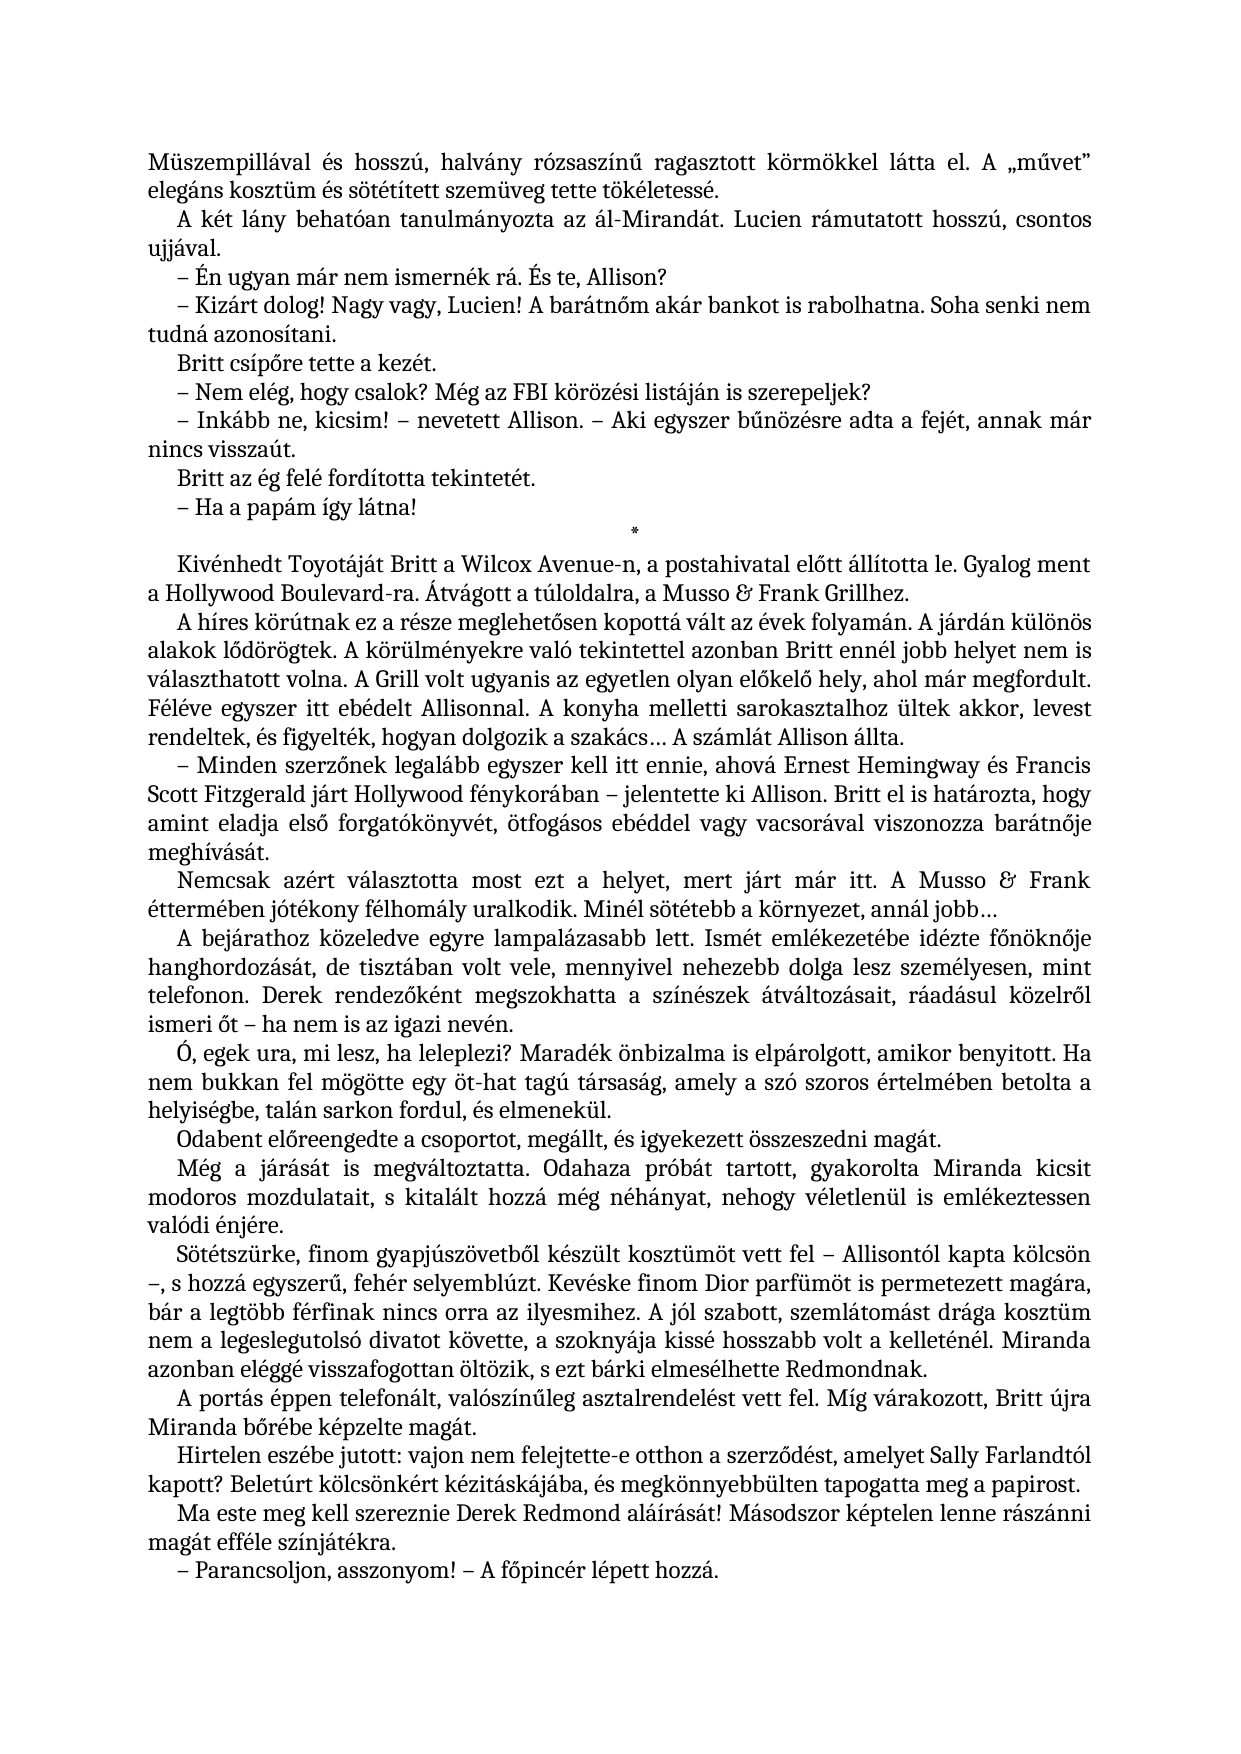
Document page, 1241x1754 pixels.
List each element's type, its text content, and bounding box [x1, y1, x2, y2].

text – Minden szerzőnek legalább egyszer kell itt ennie, ahová Ernest Hemingway és Francis Scott Fitzgerald járt Hollywood fénykorában – jelentette ki Allison. Britt el is határozta, hogy amint eladja első forgatókönyvét, ötfogásos ebéddel vagy vacsorával viszonozza barátnője meghívását. [148, 751, 1093, 866]
text – Ha a papám így látna! [148, 493, 1093, 521]
text A híres körútnak ez a része meglehetősen kopottá vált az évek folyamán. A járdán különös alakok lődörögtek. A körülményekre való tekintettel azonban Britt ennél jobb helyet nem is választhatott volna. A Grill volt ugyanis az egyetlen olyan előkelő hely, ahol már megfordult. Féléve egyszer itt ebédelt Allisonnal. A konyha melletti sarokasztalhoz ültek akkor, levest rendeltek, és figyelték, hogyan dolgozik a szakács… A számlát Allison állta. [148, 608, 1093, 751]
text Sötétszürke, finom gyapjúszövetből készült kosztümöt vett fel – Allisontól kapta kölcsön –, s hozzá egyszerű, fehér selyemblúzt. Kevéske finom Dior parfümöt is permetezett magára, bár a legtöbb férfinak nincs orra az ilyesmihez. A jól szabott, szemlátomást drága kosztüm nem a legeslegutolsó divatot követte, a szoknyája kissé hosszabb volt a kelleténél. Miranda azonban eléggé visszafogottan öltözik, s ezt bárki elmesélhette Redmondnak. [148, 1240, 1093, 1384]
text – Nem elég, hogy csalok? Még az FBI körözési listáján is szerepeljek? [148, 378, 1093, 406]
text Ma este meg kell szereznie Derek Redmond aláírását! Másodszor képtelen lenne rászánni magát efféle színjátékra. [148, 1499, 1093, 1556]
text Odabent előreengedte a csoportot, megállt, és igyekezett összeszedni magát. [148, 1125, 1093, 1154]
text A bejárathoz közeledve egyre lampalázasabb lett. Ismét emlékezetébe idézte főnöknője hanghordozását, de tisztában volt vele, mennyivel nehezebb dolga lesz személyesen, mint telefonon. Derek rendezőként megszokhatta a színészek átváltozásait, ráadásul közelről ismeri őt – ha nem is az igazi nevén. [148, 924, 1093, 1039]
text * [148, 521, 1093, 550]
text Britt csípőre tette a kezét. [148, 349, 1093, 378]
text – Parancsoljon, asszonyom! – A főpincér lépett hozzá. [148, 1556, 1093, 1585]
text A két lány behatóan tanulmányozta az ál-Mirandát. Lucien rámutatott hosszú, csontos ujjával. [148, 205, 1093, 263]
text – Kizárt dolog! Nagy vagy, Lucien! A barátnőm akár bankot is rabolhatna. Soha senki nem tudná azonosítani. [148, 291, 1093, 349]
text – Én ugyan már nem ismernék rá. És te, Allison? [148, 263, 1093, 291]
text Britt az ég felé fordította tekintetét. [148, 464, 1093, 493]
text Kivénhedt Toyotáját Britt a Wilcox Avenue-n, a postahivatal előtt állította le. Gyalog ment a Hollywood Boulevard-ra. Átvágott a túloldalra, a Musso & Frank Grillhez. [148, 550, 1093, 608]
text Müszempillával és hosszú, halvány rózsaszínű ragasztott körmökkel látta el. A „művet” elegáns kosztüm és sötétített szemüveg tette tökéletessé. [148, 148, 1093, 205]
text Nemcsak azért választotta most ezt a helyet, mert járt már itt. A Musso & Frank éttermében jótékony félhomály uralkodik. Minél sötétebb a környezet, annál jobb… [148, 866, 1093, 924]
text Hirtelen eszébe jutott: vajon nem felejtette-e otthon a szerződést, amelyet Sally Farlandtól kapott? Beletúrt kölcsönkért kézitáskájába, és megkönnyebbülten tapogatta meg a papirost. [148, 1441, 1093, 1499]
text A portás éppen telefonált, valószínűleg asztalrendelést vett fel. Míg várakozott, Britt újra Miranda bőrébe képzelte magát. [148, 1384, 1093, 1441]
text Ó, egek ura, mi lesz, ha leleplezi? Maradék önbizalma is elpárolgott, amikor benyitott. Ha nem bukkan fel mögötte egy öt-hat tagú társaság, amely a szó szoros értelmében betolta a helyiségbe, talán sarkon fordul, és elmenekül. [148, 1039, 1093, 1125]
text – Inkább ne, kicsim! – nevetett Allison. – Aki egyszer bűnözésre adta a fejét, annak már nincs visszaút. [148, 406, 1093, 464]
text Még a járását is megváltoztatta. Odahaza próbát tartott, gyakorolta Miranda kicsit modoros mozdulatait, s kitalált hozzá még néhányat, nehogy véletlenül is emlékeztessen valódi énjére. [148, 1154, 1093, 1240]
